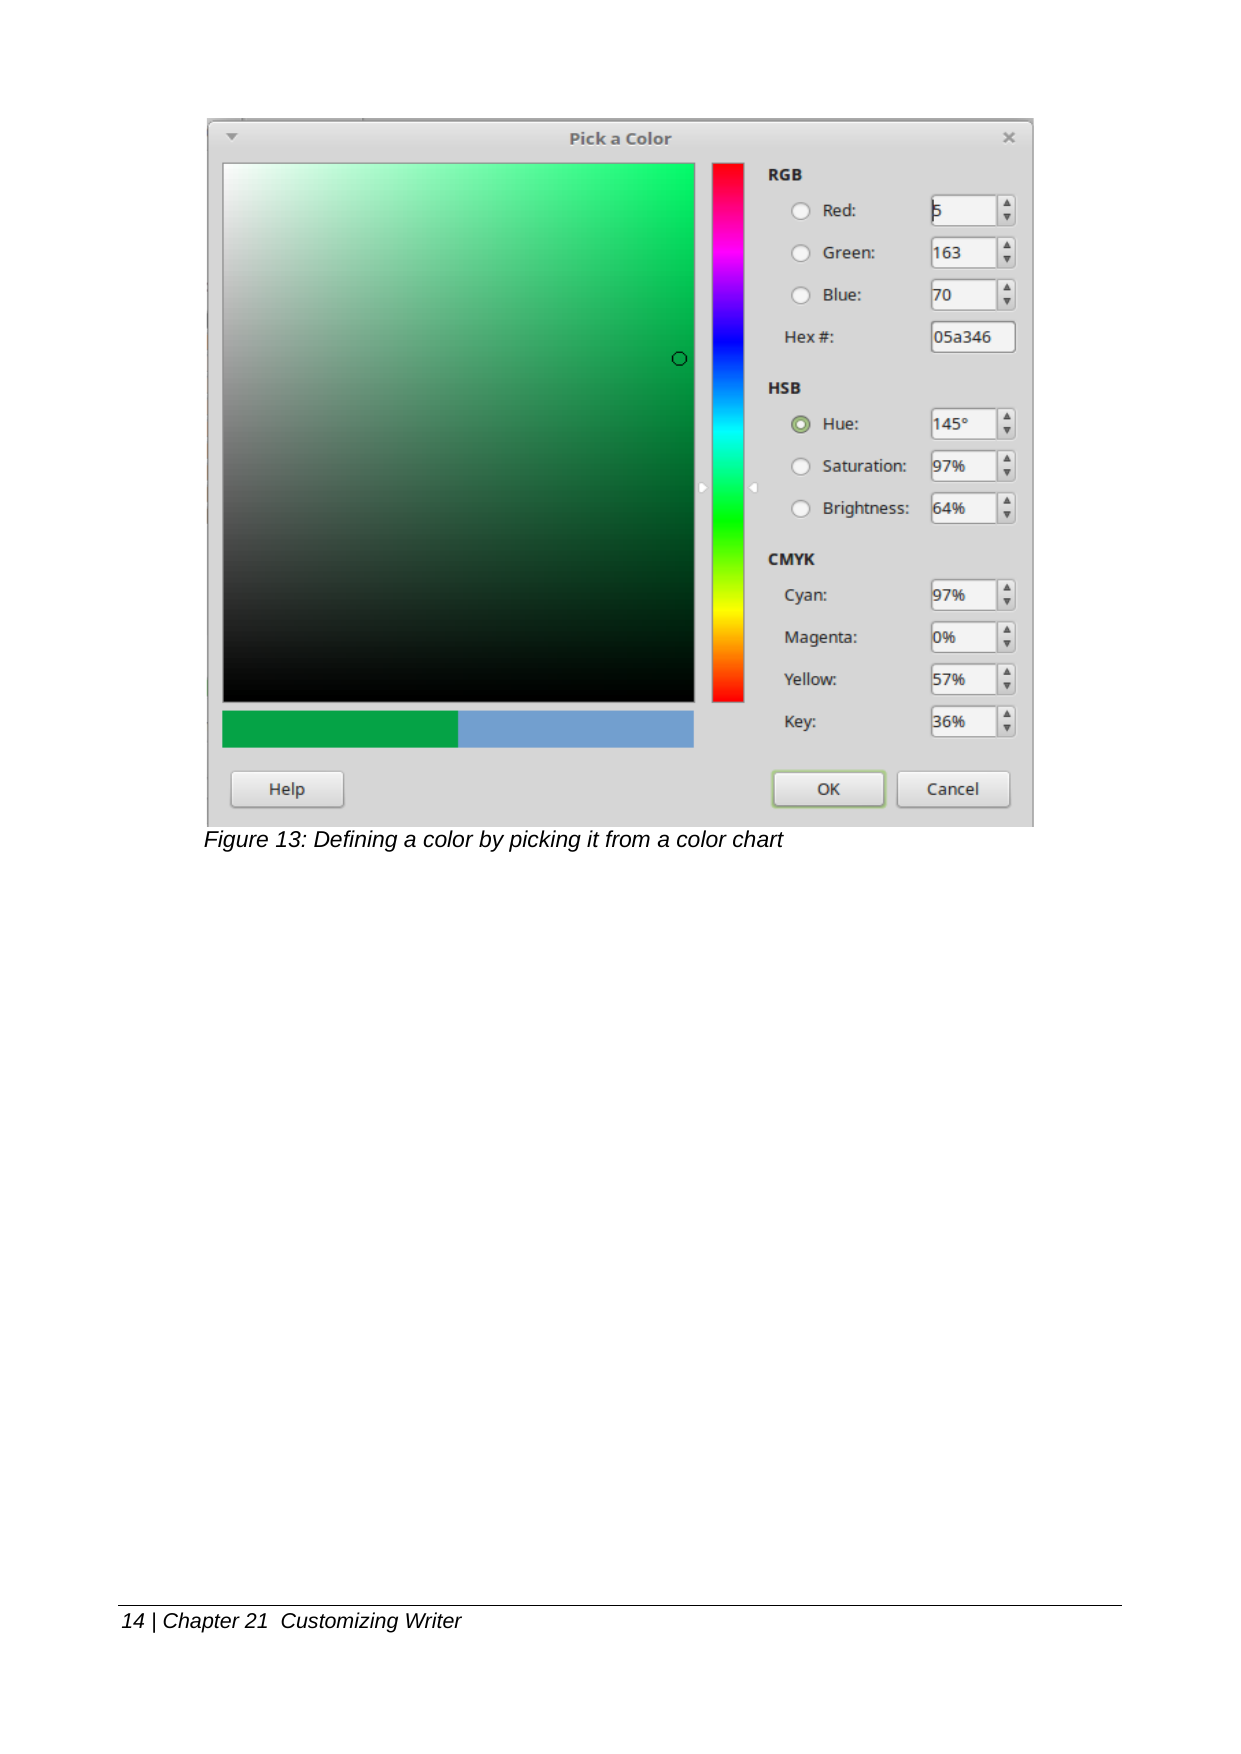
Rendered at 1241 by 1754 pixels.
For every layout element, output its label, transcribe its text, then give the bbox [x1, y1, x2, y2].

text Figure 13: Defining a color by picking it from a color chart [204, 118, 1036, 852]
picture [206, 118, 1034, 827]
